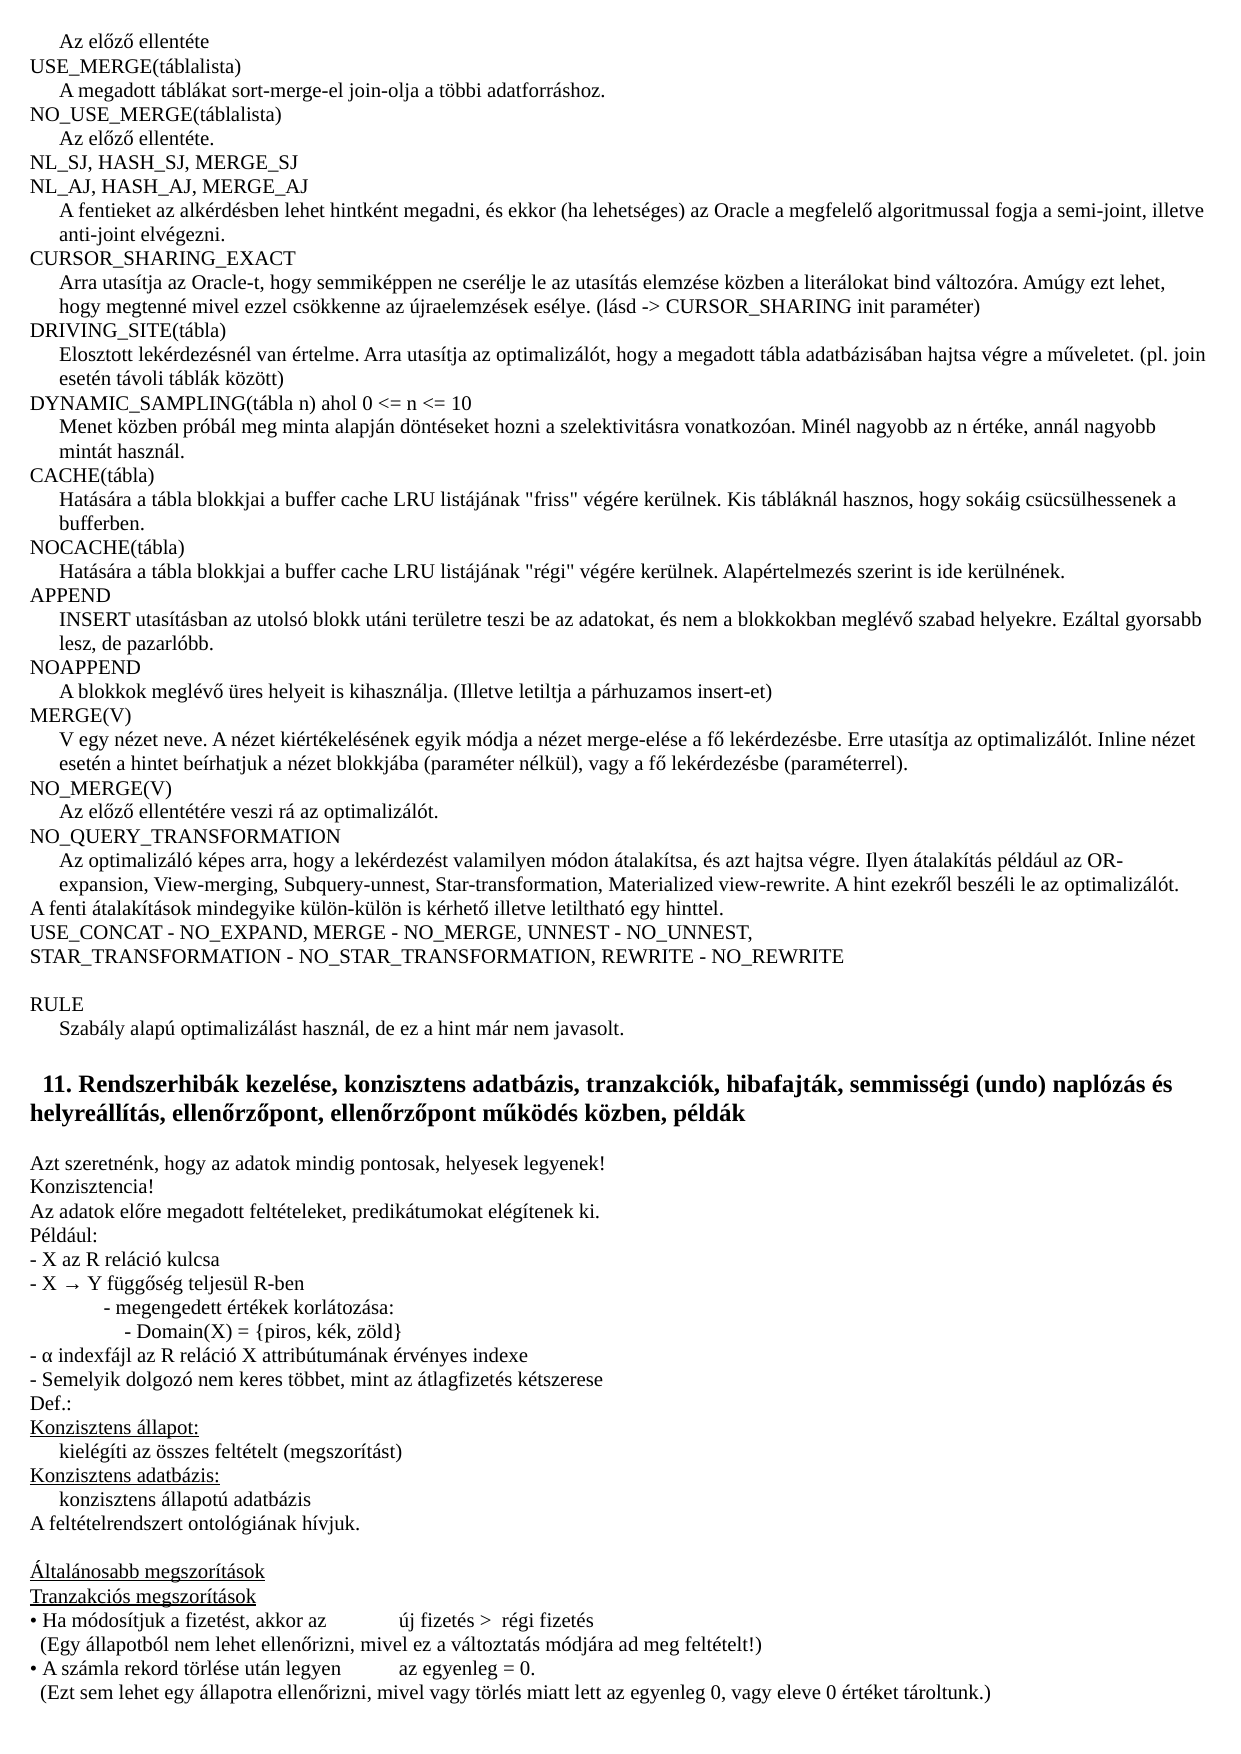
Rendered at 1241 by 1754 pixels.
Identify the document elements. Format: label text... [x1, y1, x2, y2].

text A fenti átalakítások mindegyike külön-külön is kérhető illetve letiltható egy hinttel. [29, 896, 1211, 920]
text 11. Rendszerhibák kezelése, konzisztens adatbázis, tranzakciók, hibafajták, semmisségi (undo) naplózás és helyreállítás, ellenőrzőpont, ellenőrzőpont működés közben, példák [29, 1069, 1211, 1126]
text NL_AJ, HASH_AJ, MERGE_AJ A fentieket az alkérdésben lehet hintként megadni, és ekkor (ha lehetséges) az Oracle a megfelelő algoritmussal fogja a semi-joint, illetve anti-joint elvégezni. [29, 174, 1211, 246]
text NL_SJ, HASH_SJ, MERGE_SJ [29, 150, 1211, 174]
text A feltételrendszert ontológiának hívjuk. [29, 1511, 1211, 1535]
text RULE Szabály alapú optimalizálást használ, de ez a hint már nem javasolt. [29, 992, 1211, 1040]
text (Egy állapotból nem lehet ellenőrizni, mivel ez a változtatás módjára ad meg feltételt!) [29, 1632, 1211, 1656]
text - Domain(X) = {piros, kék, zöld} [29, 1319, 1211, 1343]
text CACHE(tábla) Hatására a tábla blokkjai a buffer cache LRU listájának "friss" végére kerülnek. Kis tábláknál hasznos, hogy sokáig csücsülhessenek a bufferben. [29, 463, 1211, 535]
text USE_CONCAT - NO_EXPAND, MERGE - NO_MERGE, UNNEST - NO_UNNEST, [29, 920, 1211, 944]
text NO_MERGE(V) Az előző ellentétére veszi rá az optimalizálót. [29, 775, 1211, 823]
text APPEND INSERT utasításban az utolsó blokk utáni területre teszi be az adatokat, és nem a blokkokban meglévő szabad helyekre. Ezáltal gyorsabb lesz, de pazarlóbb. [29, 583, 1211, 655]
text NOAPPEND A blokkok meglévő üres helyeit is kihasználja. (Illetve letiltja a párhuzamos insert-et) [29, 655, 1211, 703]
text Konzisztens adatbázis: konzisztens állapotú adatbázis [29, 1463, 1211, 1511]
text DRIVING_SITE(tábla) Elosztott lekérdezésnél van értelme. Arra utasítja az optimalizálót, hogy a megadott tábla adatbázisában hajtsa végre a műveletet. (pl. join esetén távoli táblák között) [29, 318, 1211, 390]
text - α indexfájl az R reláció X attribútumának érvényes indexe [29, 1343, 1211, 1367]
text NOCACHE(tábla) Hatására a tábla blokkjai a buffer cache LRU listájának "régi" végére kerülnek. Alapértelmezés szerint is ide kerülnének. [29, 535, 1211, 583]
text NO_QUERY_TRANSFORMATION Az optimalizáló képes arra, hogy a lekérdezést valamilyen módon átalakítsa, és azt hajtsa végre. Ilyen átalakítás például az OR-expansion, View-merging, Subquery-unnest, Star-transformation, Materialized view-rewrite. A hint ezekről beszéli le az optimalizálót. [29, 823, 1211, 896]
text DYNAMIC_SAMPLING(tábla n) ahol 0 <= n <= 10 Menet közben próbál meg minta alapján döntéseket hozni a szelektivitásra vonatkozóan. Minél nagyobb az n értéke, annál nagyobb mintát használ. [29, 390, 1211, 463]
text (Ezt sem lehet egy állapotra ellenőrizni, mivel vagy törlés miatt lett az egyenleg 0, vagy eleve 0 értéket tároltunk.) [29, 1680, 1211, 1704]
text Az előző ellentéte [29, 29, 1211, 53]
text CURSOR_SHARING_EXACT Arra utasítja az Oracle-t, hogy semmiképpen ne cserélje le az utasítás elemzése közben a literálokat bind változóra. Amúgy ezt lehet, hogy megtenné mivel ezzel csökkenne az újraelemzések esélye. (lásd -> CURSOR_SHARING init paraméter) [29, 246, 1211, 318]
text STAR_TRANSFORMATION - NO_STAR_TRANSFORMATION, REWRITE - NO_REWRITE [29, 944, 1211, 968]
text Általánosabb megszorítások [29, 1559, 1211, 1583]
text • A számla rekord törlése után legyen az egyenleg = 0. [29, 1656, 1211, 1680]
text Azt szeretnénk, hogy az adatok mindig pontosak, helyesek legyenek! Konzisztencia! Az adatok előre megadott feltételeket, predikátumokat elégítenek ki. [29, 1150, 1211, 1223]
text - X az R reláció kulcsa - X → Y függőség teljesül R-ben - megengedett értékek korlátozása: [29, 1247, 1211, 1319]
text Tranzakciós megszorítások [29, 1583, 1211, 1608]
text Konzisztens állapot: kielégíti az összes feltételt (megszorítást) [29, 1415, 1211, 1463]
text USE_MERGE(táblalista) A megadott táblákat sort-merge-el join-olja a többi adatforráshoz. [29, 53, 1211, 102]
text Def.: [29, 1391, 1211, 1415]
text • Ha módosítjuk a fizetést, akkor az új fizetés > régi fizetés [29, 1608, 1211, 1632]
text - Semelyik dolgozó nem keres többet, mint az átlagfizetés kétszerese [29, 1367, 1211, 1391]
text MERGE(V) V egy nézet neve. A nézet kiértékelésének egyik módja a nézet merge-elése a fő lekérdezésbe. Erre utasítja az optimalizálót. Inline nézet esetén a hintet beírhatjuk a nézet blokkjába (paraméter nélkül), vagy a fő lekérdezésbe (paraméterrel). [29, 703, 1211, 775]
text Például: [29, 1223, 1211, 1247]
text NO_USE_MERGE(táblalista) Az előző ellentéte. [29, 102, 1211, 150]
